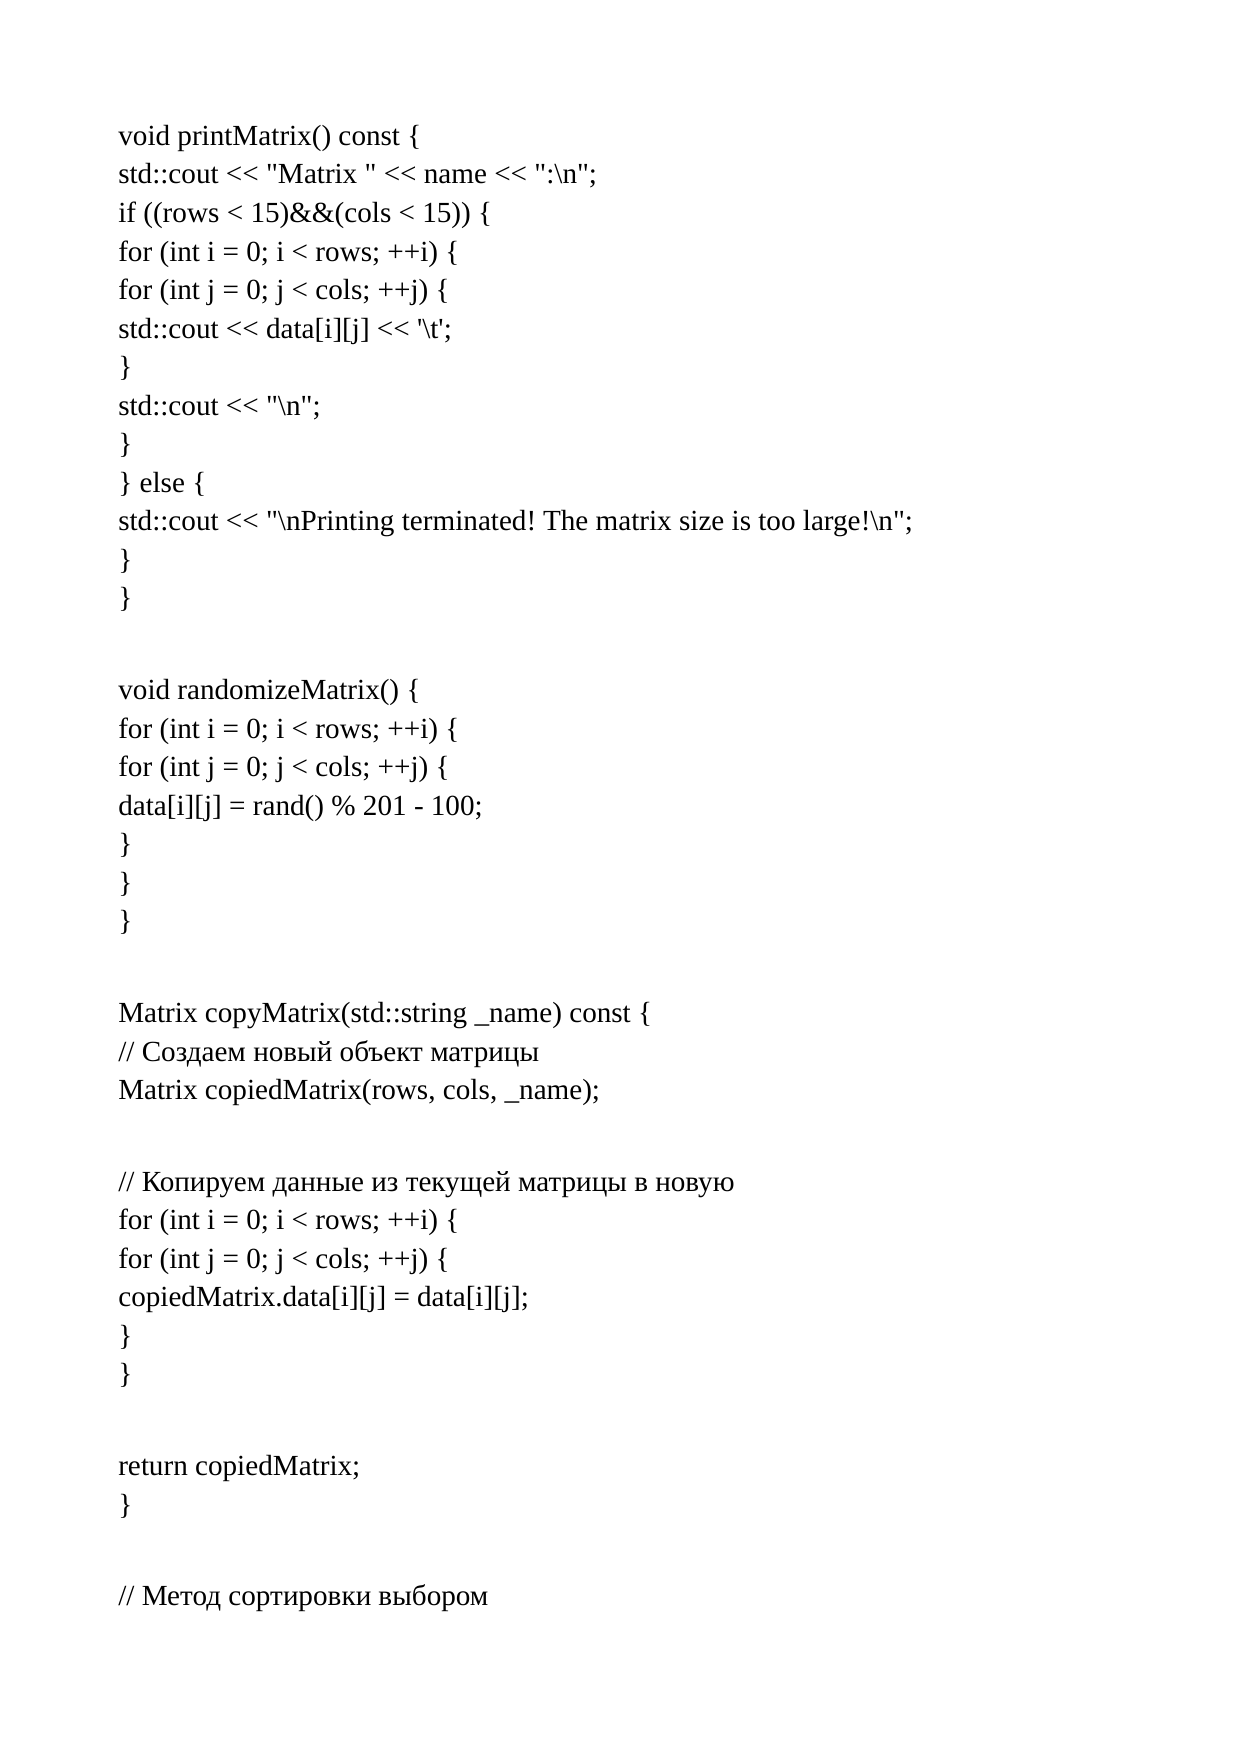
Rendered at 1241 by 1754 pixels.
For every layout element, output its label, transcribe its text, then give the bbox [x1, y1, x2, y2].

text void printMatrix() const { [118, 118, 1122, 152]
text } [118, 826, 1122, 860]
text Matrix copyMatrix(std::string _name) const { [118, 995, 1122, 1029]
text for (int j = 0; j < cols; ++j) { [118, 749, 1122, 783]
text } [118, 1357, 1122, 1390]
text } else { [118, 465, 1122, 498]
text for (int i = 0; i < rows; ++i) { [118, 1202, 1122, 1236]
text std::cout << "Matrix " << name << ":\n"; [118, 157, 1122, 190]
text for (int j = 0; j < cols; ++j) { [118, 1241, 1122, 1274]
text std::cout << "\nPrinting terminated! The matrix size is too large!\n"; [118, 503, 1122, 537]
text } [118, 1487, 1122, 1520]
text // Копируем данные из текущей матрицы в новую [118, 1164, 1122, 1197]
text } [118, 903, 1122, 937]
text } [118, 349, 1122, 383]
text for (int i = 0; i < rows; ++i) { [118, 711, 1122, 744]
text return copiedMatrix; [118, 1448, 1122, 1482]
text } [118, 581, 1122, 614]
text void randomizeMatrix() { [118, 672, 1122, 706]
text } [118, 1318, 1122, 1352]
text data[i][j] = rand() % 201 - 100; [118, 788, 1122, 821]
text for (int i = 0; i < rows; ++i) { [118, 234, 1122, 267]
text if ((rows < 15)&&(cols < 15)) { [118, 195, 1122, 229]
text std::cout << data[i][j] << '\t'; [118, 311, 1122, 344]
text std::cout << "\n"; [118, 388, 1122, 421]
text for (int j = 0; j < cols; ++j) { [118, 272, 1122, 306]
text } [118, 542, 1122, 576]
text } [118, 426, 1122, 460]
text // Метод сортировки выбором [118, 1578, 1122, 1612]
text copiedMatrix.data[i][j] = data[i][j]; [118, 1279, 1122, 1313]
text Matrix copiedMatrix(rows, cols, _name); [118, 1072, 1122, 1106]
text // Создаем новый объект матрицы [118, 1034, 1122, 1067]
text } [118, 865, 1122, 898]
